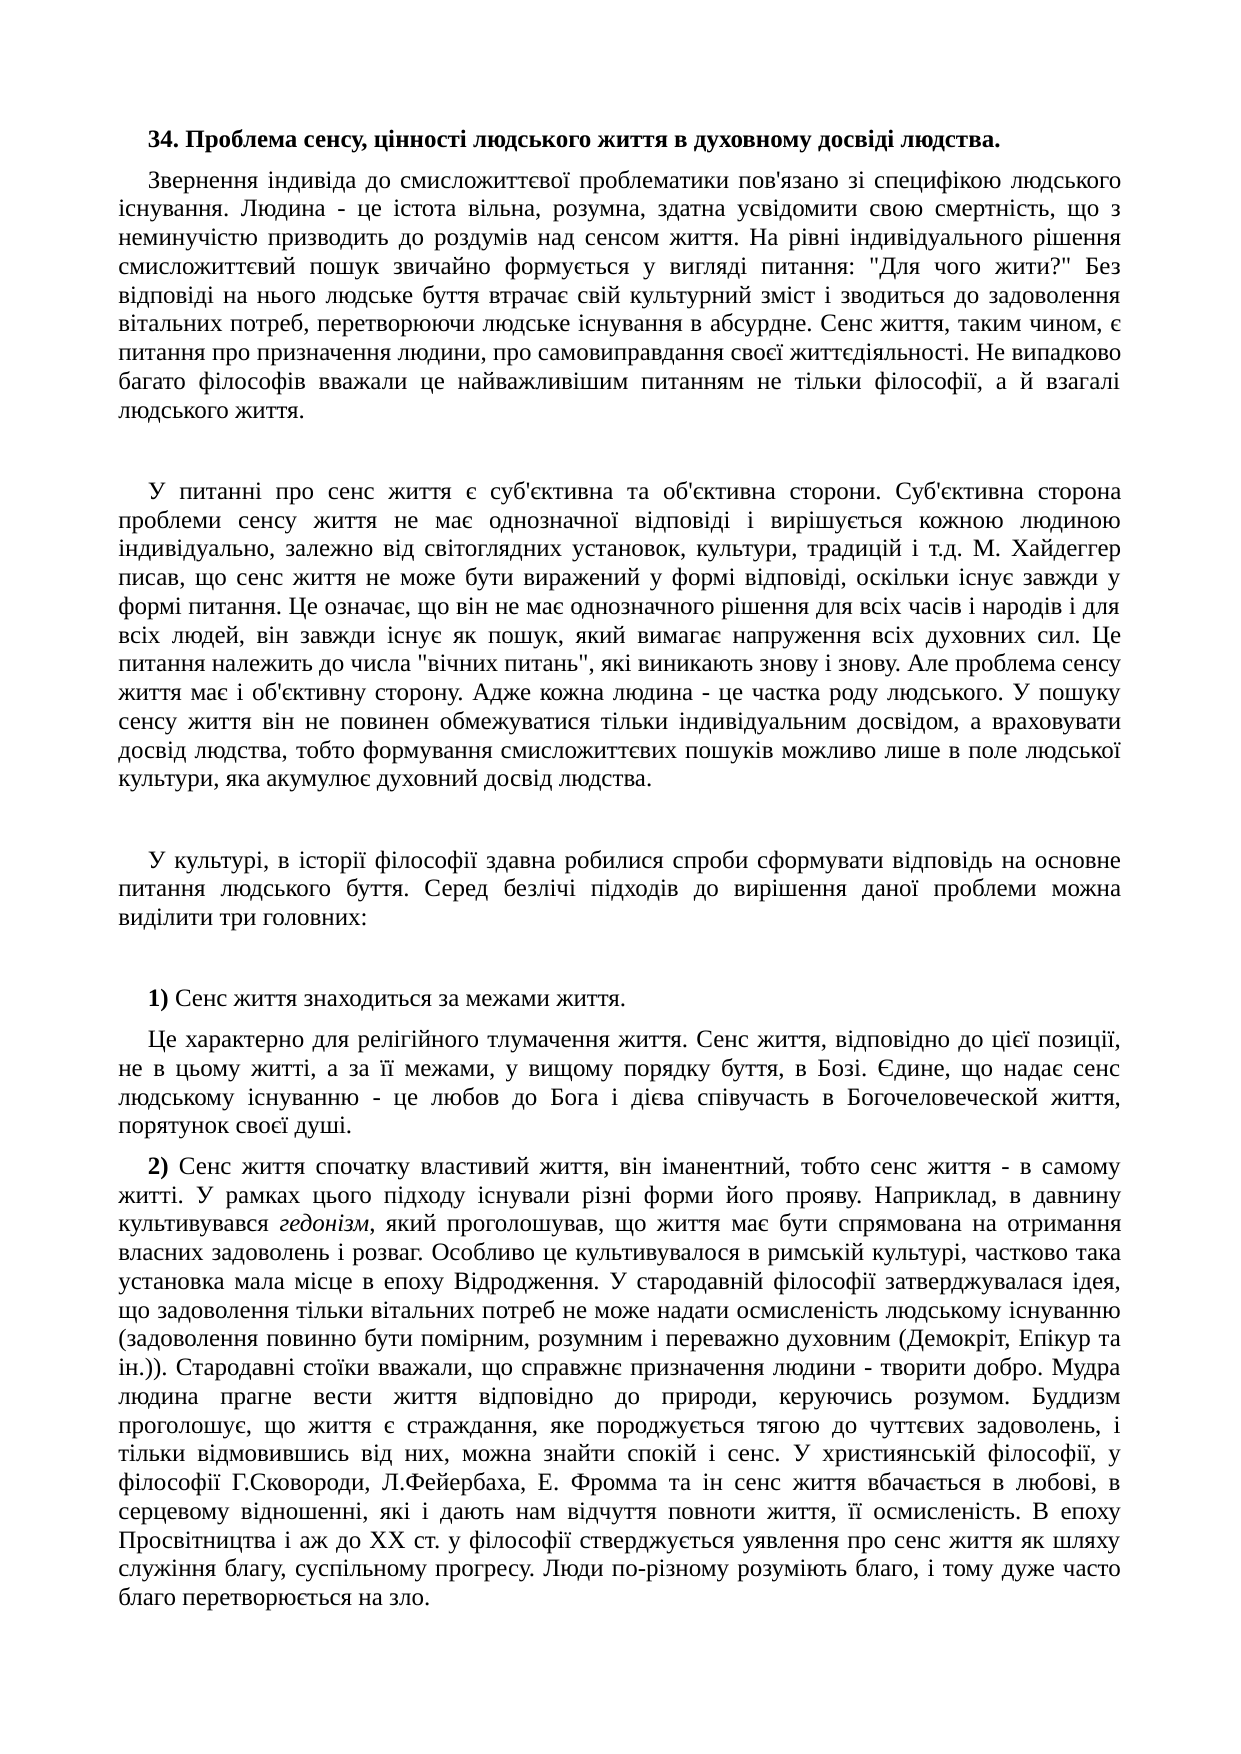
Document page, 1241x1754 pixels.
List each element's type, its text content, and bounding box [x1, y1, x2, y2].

text 2) Сенс життя спочатку властивий життя, він іманентний, тобто сенс життя - в самому житті. У рамках цього підходу існували різні форми його прояву. Наприклад, в давнину культивувався гедонізм, який проголошував, що життя має бути спрямована на отримання власних задоволень і розваг. Особливо це культивувалося в римській культурі, частково така установка мала місце в епоху Відродження. У стародавній філософії затверджувалася ідея, що задоволення тільки вітальних потреб не може надати осмисленість людському існуванню (задоволення повинно бути помірним, розумним і переважно духовним (Демокріт, Епікур та ін.)). Стародавні стоїки вважали, що справжнє призначення людини - творити добро. Мудра людина прагне вести життя відповідно до природи, керуючись розумом. Буддизм проголошує, що життя є страждання, яке породжується тягою до чуттєвих задоволень, і тільки відмовившись від них, можна знайти спокій і сенс. У християнській філософії, у філософії Г.Сковороди, Л.Фейербаха, Е. Фромма та ін сенс життя вбачається в любові, в серцевому відношенні, які і дають нам відчуття повноти життя, її осмисленість. В епоху Просвітництва і аж до XX ст. у філософії стверджується уявлення про сенс життя як шляху служіння благу, суспільному прогресу. Люди по-різному розуміють благо, і тому дуже часто благо перетворюється на зло. [118, 1151, 1122, 1611]
text У культурі, в історії філософії здавна робилися спроби сформувати відповідь на основне питання людського буття. Серед безлічі підходів до вирішення даної проблеми можна виділити три головних: [118, 845, 1122, 931]
text У питанні про сенс життя є суб'єктивна та об'єктивна сторони. Суб'єктивна сторона проблеми сенсу життя не має однозначної відповіді і вирішується кожною людиною індивідуально, залежно від світоглядних установок, культури, традицій і т.д. М. Хайдеггер писав, що сенс життя не може бути виражений у формі відповіді, оскільки існує завжди у формі питання. Це означає, що він не має однозначного рішення для всіх часів і народів і для всіх людей, він завжди існує як пошук, який вимагає напруження всіх духовних сил. Це питання належить до числа "вічних питань", які виникають знову і знову. Але проблема сенсу життя має і об'єктивну сторону. Адже кожна людина - це частка роду людського. У пошуку сенсу життя він не повинен обмежуватися тільки індивідуальним досвідом, а враховувати досвід людства, тобто формування смисложиттєвих пошуків можливо лише в поле людської культури, яка акумулює духовний досвід людства. [118, 476, 1122, 792]
list 34. Проблема сенсу, цінності людського життя в духовному досвіді людства. [118, 124, 1122, 153]
text 1) Сенс життя знаходиться за межами життя. [118, 983, 1122, 1012]
text Звернення індивіда до смисложиттєвої проблематики пов'язано зі специфікою людського існування. Людина - це істота вільна, розумна, здатна усвідомити свою смертність, що з неминучістю призводить до роздумів над сенсом життя. На рівні індивідуального рішення смисложиттєвий пошук звичайно формується у вигляді питання: "Для чого жити?" Без відповіді на нього людське буття втрачає свій культурний зміст і зводиться до задоволення вітальних потреб, перетворюючи людське існування в абсурдне. Сенс життя, таким чином, є питання про призначення людини, про самовиправдання своєї життєдіяльності. Не випадково багато філософів вважали це найважливішим питанням не тільки філософії, а й взагалі людського життя. [118, 165, 1122, 423]
text Це характерно для релігійного тлумачення життя. Сенс життя, відповідно до цієї позиції, не в цьому житті, а за її межами, у вищому порядку буття, в Бозі. Єдине, що надає сенс людському існуванню - це любов до Бога і дієва співучасть в Богочеловеческой життя, порятунок своєї душі. [118, 1024, 1122, 1139]
